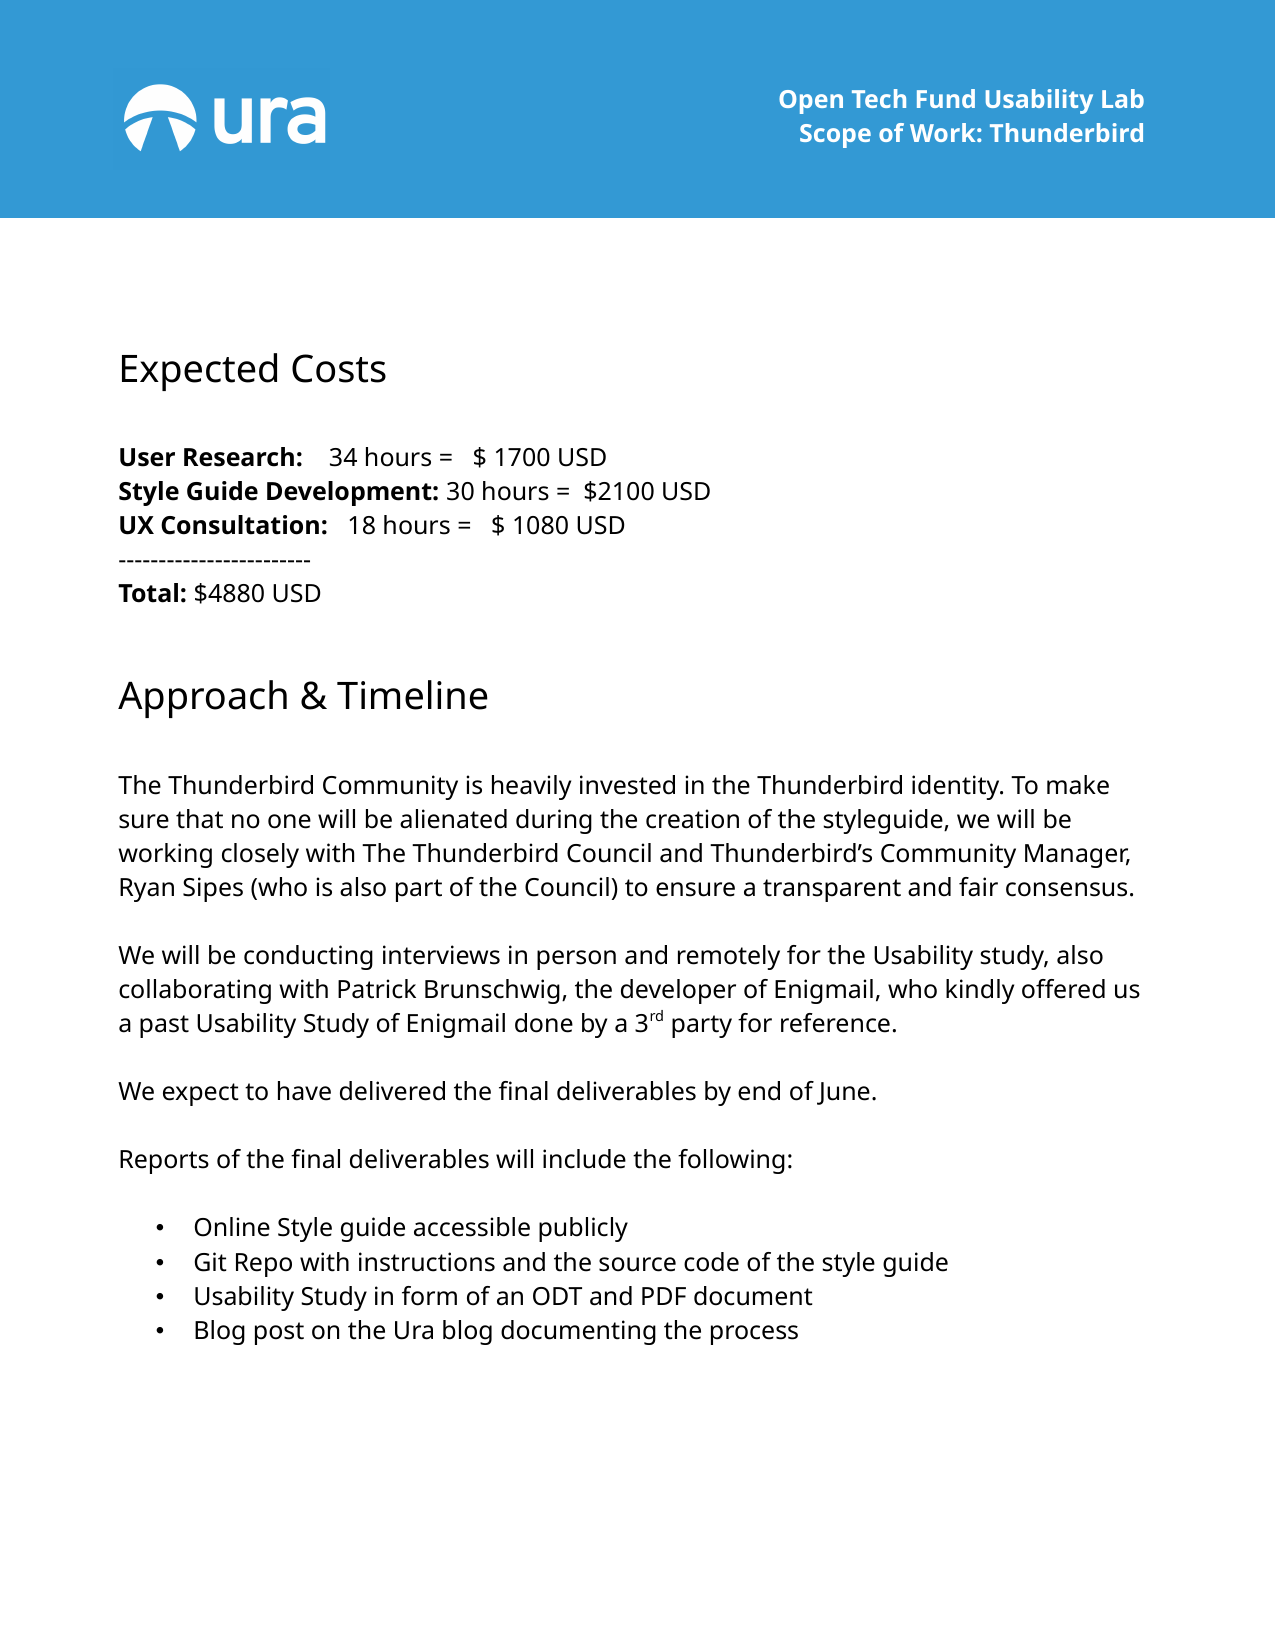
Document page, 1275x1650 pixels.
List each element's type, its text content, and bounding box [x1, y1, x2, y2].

text Style Guide Development: 30 hours = $2100 USD [118, 474, 1157, 508]
picture [113, 68, 330, 170]
list Git Repo with instructions and the source code of the style guide [156, 1244, 1157, 1278]
text We expect to have delivered the final deliverables by end of June. Reports of the final deliverables will include the following: [118, 1074, 1157, 1176]
subtitle Expected Costs [118, 341, 1157, 393]
list Usability Study in form of an ODT and PDF document [156, 1278, 1157, 1312]
list Online Style guide accessible publicly [156, 1210, 1157, 1244]
text Total: $4880 USD [118, 576, 1157, 610]
text ------------------------ [118, 542, 1157, 576]
list Blog post on the Ura blog documenting the process [156, 1312, 1157, 1346]
text The Thunderbird Community is heavily invested in the Thunderbird identity. To make sure that no one will be alienated during the creation of the styleguide, we will be working closely with The Thunderbird Council and Thunderbird’s Community Manager, Ryan Sipes (who is also part of the Council) to ensure a transparent and fair consensus. We will be conducting interviews in person and remotely for the Usability study, also collaborating with Patrick Brunschwig, the developer of Enigmail, who kindly offered us a past Usability Study of Enigmail done by a 3rd party for reference. [118, 767, 1157, 1040]
text User Research: 34 hours = $ 1700 USD [118, 440, 1157, 474]
subtitle Approach & Timeline [118, 669, 1157, 721]
text UX Consultation: 18 hours = $ 1080 USD [118, 508, 1157, 542]
